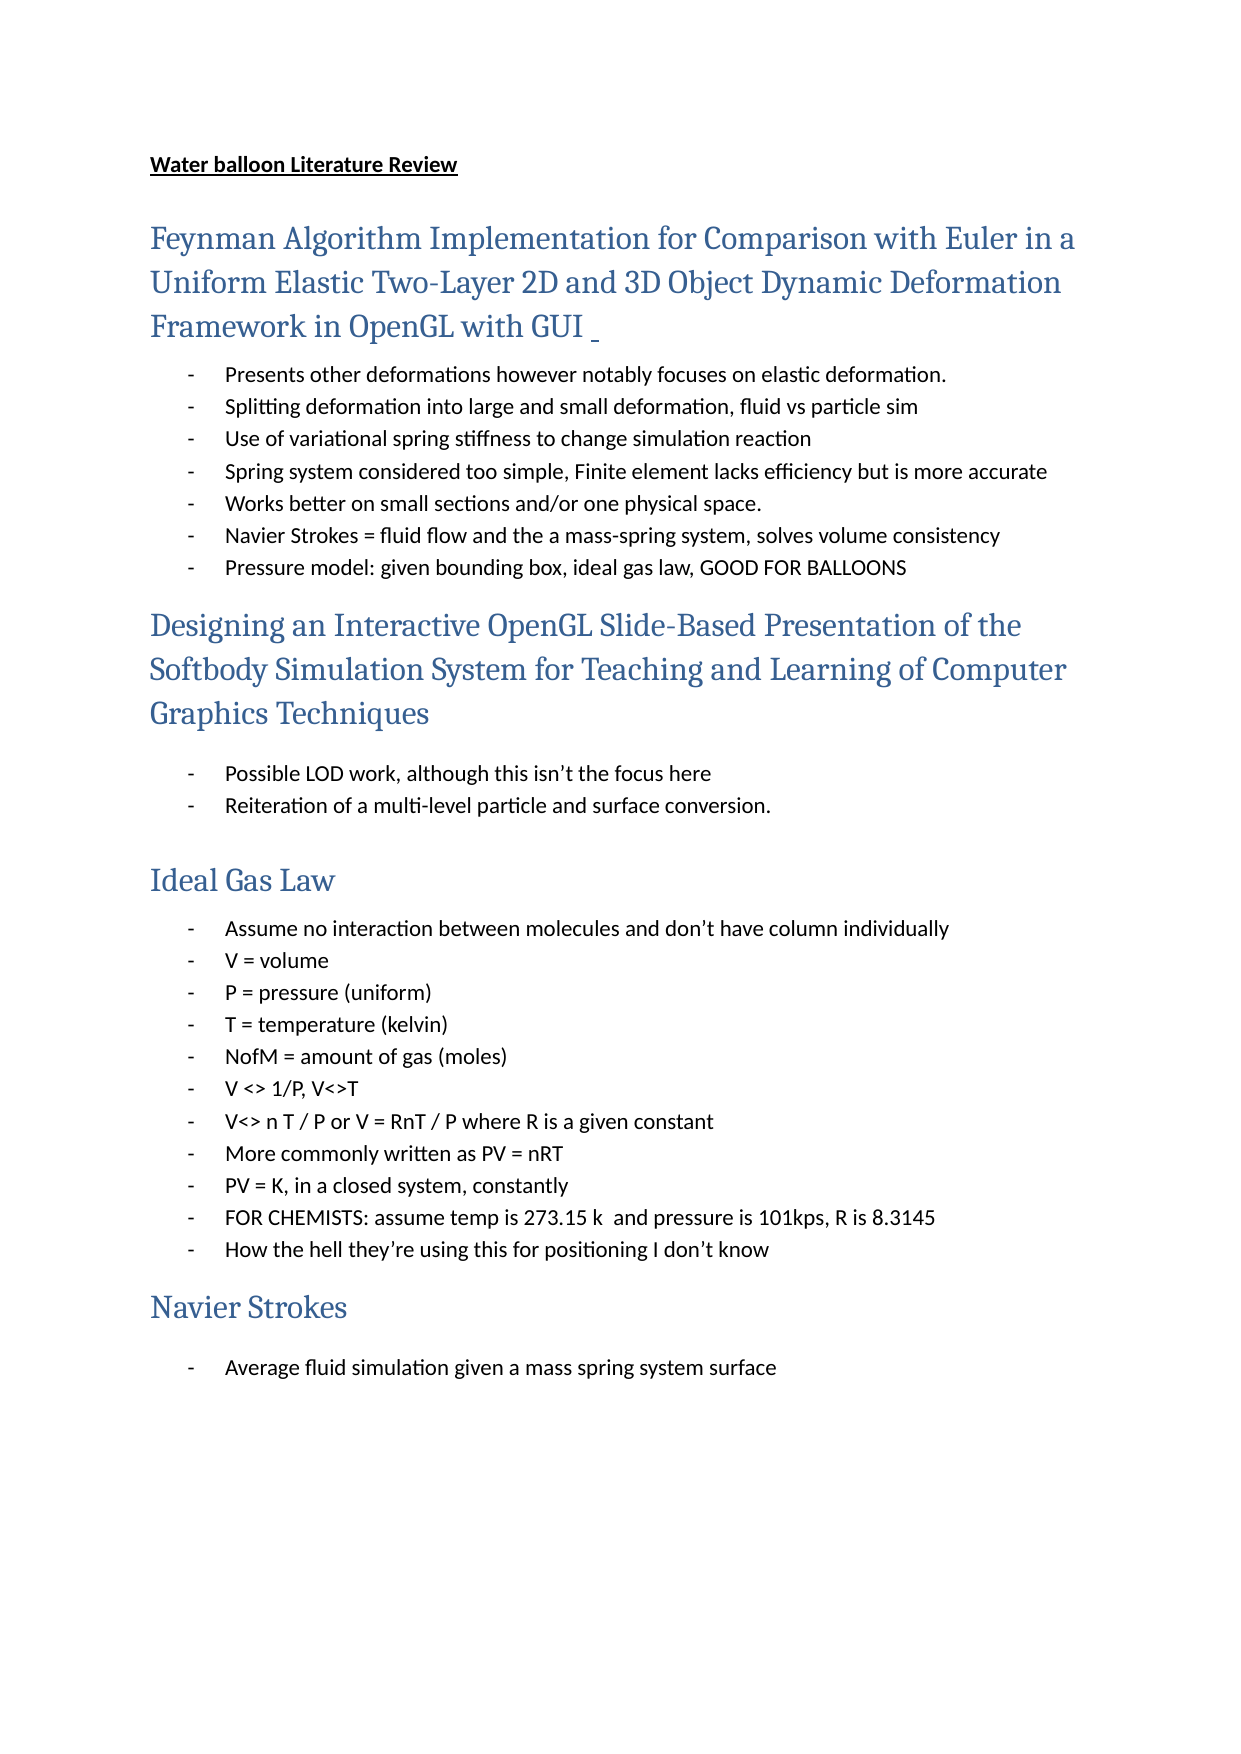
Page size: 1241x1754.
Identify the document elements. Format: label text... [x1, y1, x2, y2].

list Assume no interaction between molecules and don’t have column individually [187, 914, 1090, 942]
list How the hell they’re using this for positioning I don’t know [187, 1236, 1090, 1263]
list Spring system considered too simple, Finite element lacks efficiency but is more accurate [187, 457, 1090, 485]
list NofM = amount of gas (moles) [187, 1042, 1090, 1070]
text Navier Strokes [150, 1288, 1090, 1327]
list Presents other deformations however notably focuses on elastic deformation. [187, 360, 1090, 388]
subtitle Feynman Algorithm Implementation for Comparison with Euler in a Uniform Elastic Two-Layer 2D and 3D Object Dynamic Deformation Framework in OpenGL with GUI [150, 220, 1090, 346]
list T = temperature (kelvin) [187, 1010, 1090, 1038]
list PV = K, in a closed system, constantly [187, 1171, 1090, 1199]
list Splitting deformation into large and small deformation, fluid vs particle sim [187, 392, 1090, 420]
list V <> 1/P, V<>T [187, 1074, 1090, 1103]
list More commonly written as PV = nRT [187, 1139, 1090, 1167]
list FOR CHEMISTS: assume temp is 273.15 k and pressure is 101kps, R is 8.3145 [187, 1203, 1090, 1231]
list Use of variational spring stiffness to change simulation reaction [187, 424, 1090, 453]
list Possible LOD work, although this isn’t the focus here [187, 759, 1090, 787]
list Works better on small sections and/or one physical space. [187, 489, 1090, 517]
text Designing an Interactive OpenGL Slide-Based Presentation of the Softbody Simulation System for Teaching and Learning of Computer Graphics Techniques [150, 606, 1090, 733]
list V<> n T / P or V = RnT / P where R is a given constant [187, 1107, 1090, 1135]
text Water balloon Literature Review [150, 150, 1090, 178]
list V = volume [187, 946, 1090, 974]
list Reiteration of a multi-level particle and surface conversion. [187, 792, 1090, 819]
list Average fluid simulation given a mass spring system surface [187, 1353, 1090, 1381]
subtitle Ideal Gas Law [150, 861, 1090, 899]
list P = pressure (uniform) [187, 978, 1090, 1006]
list Pressure model: given bounding box, ideal gas law, GOOD FOR BALLOONS [187, 553, 1090, 581]
list Navier Strokes = fluid flow and the a mass-spring system, solves volume consistency [187, 521, 1090, 549]
